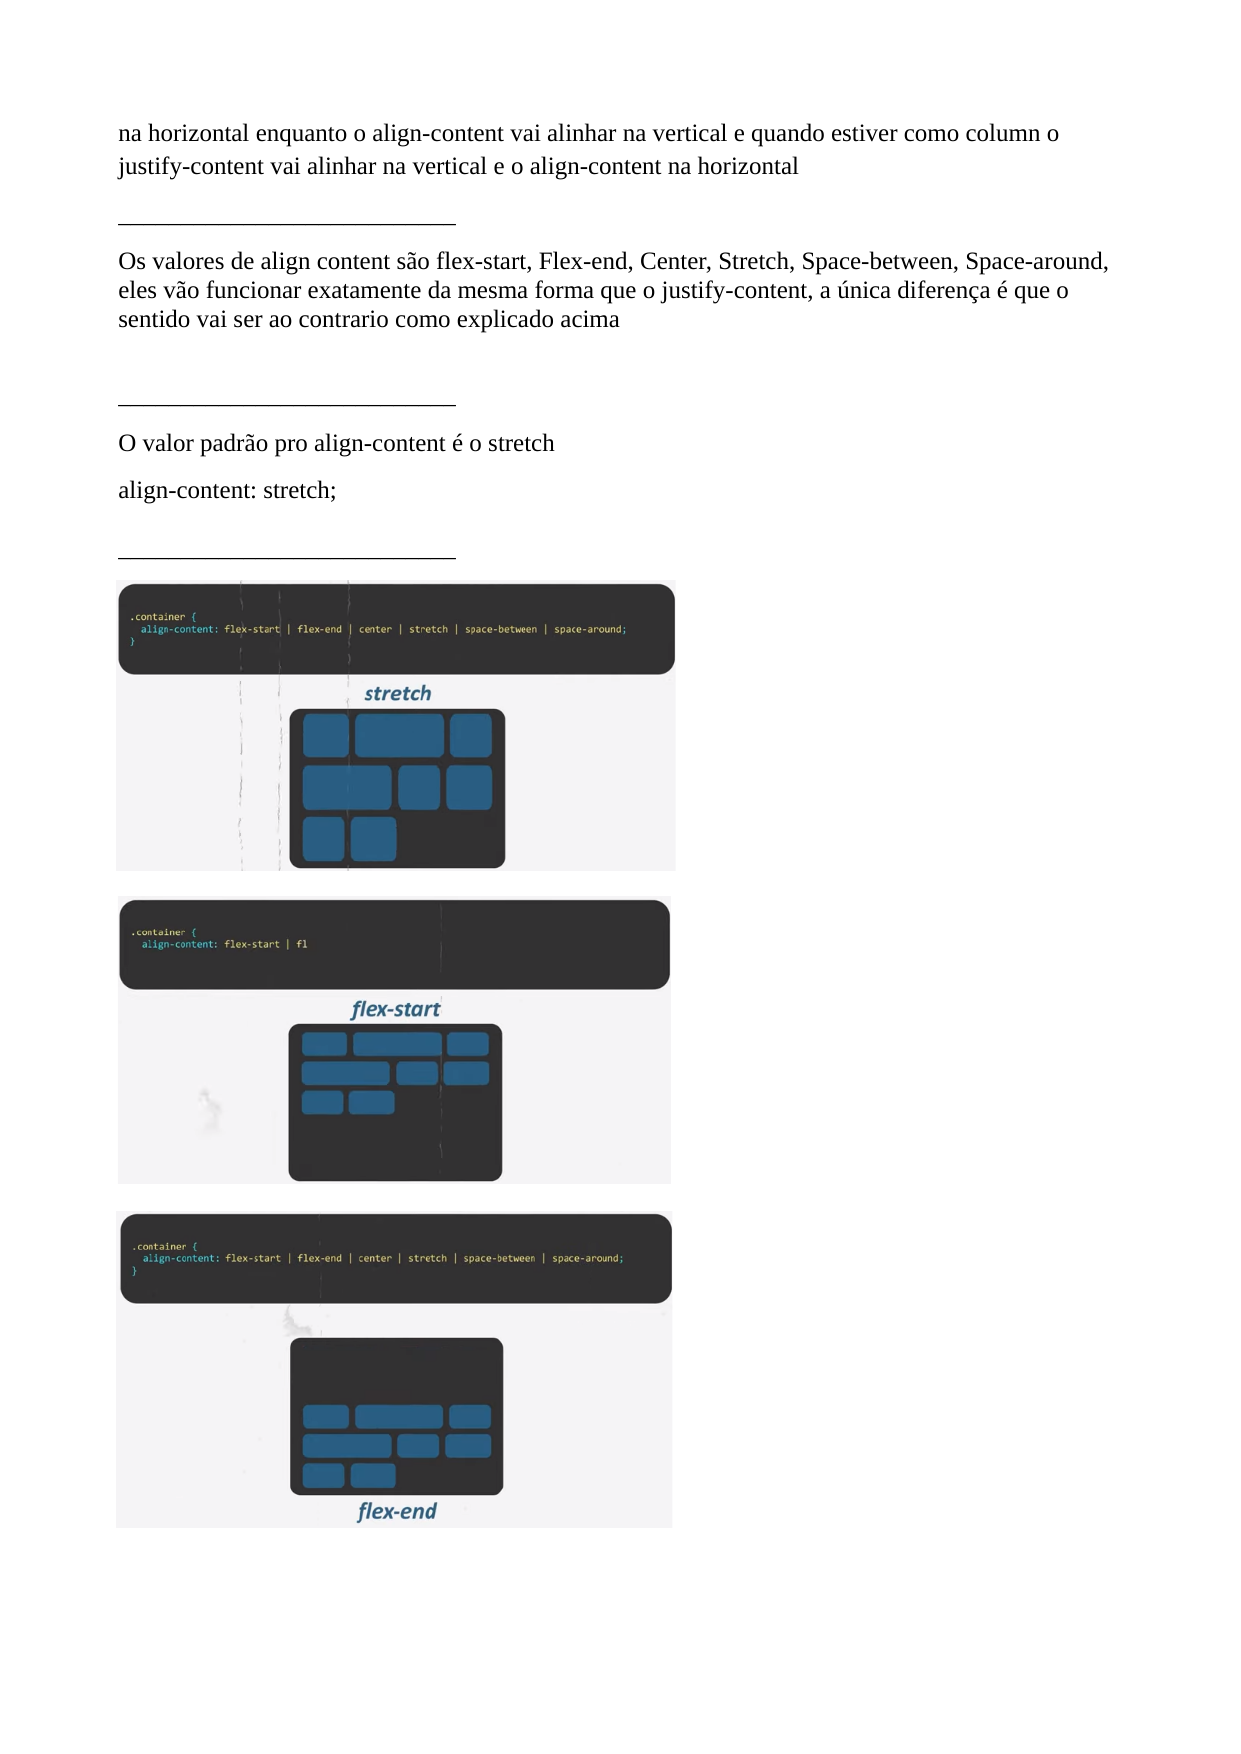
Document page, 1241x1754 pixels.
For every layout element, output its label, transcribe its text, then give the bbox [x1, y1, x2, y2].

text align-content: stretch; [118, 475, 1122, 504]
text ___________________________ [118, 380, 1122, 409]
picture [116, 1211, 673, 1528]
picture [117, 896, 671, 1184]
text na horizontal enquanto o align-content vai alinhar na vertical e quando estiver como column o justify-content vai alinhar na vertical e o align-content na horizontal [118, 118, 1122, 180]
picture [116, 580, 676, 871]
text ___________________________ [118, 533, 1122, 562]
text Os valores de align content são flex-start, Flex-end, Center, Stretch, Space-between, Space-around, eles vão funcionar exatamente da mesma forma que o justify-content, a única diferença é que o sentido vai ser ao contrario como explicado acima [118, 246, 1122, 333]
text O valor padrão pro align-content é o stretch [118, 428, 1122, 457]
text ___________________________ [118, 199, 1122, 227]
